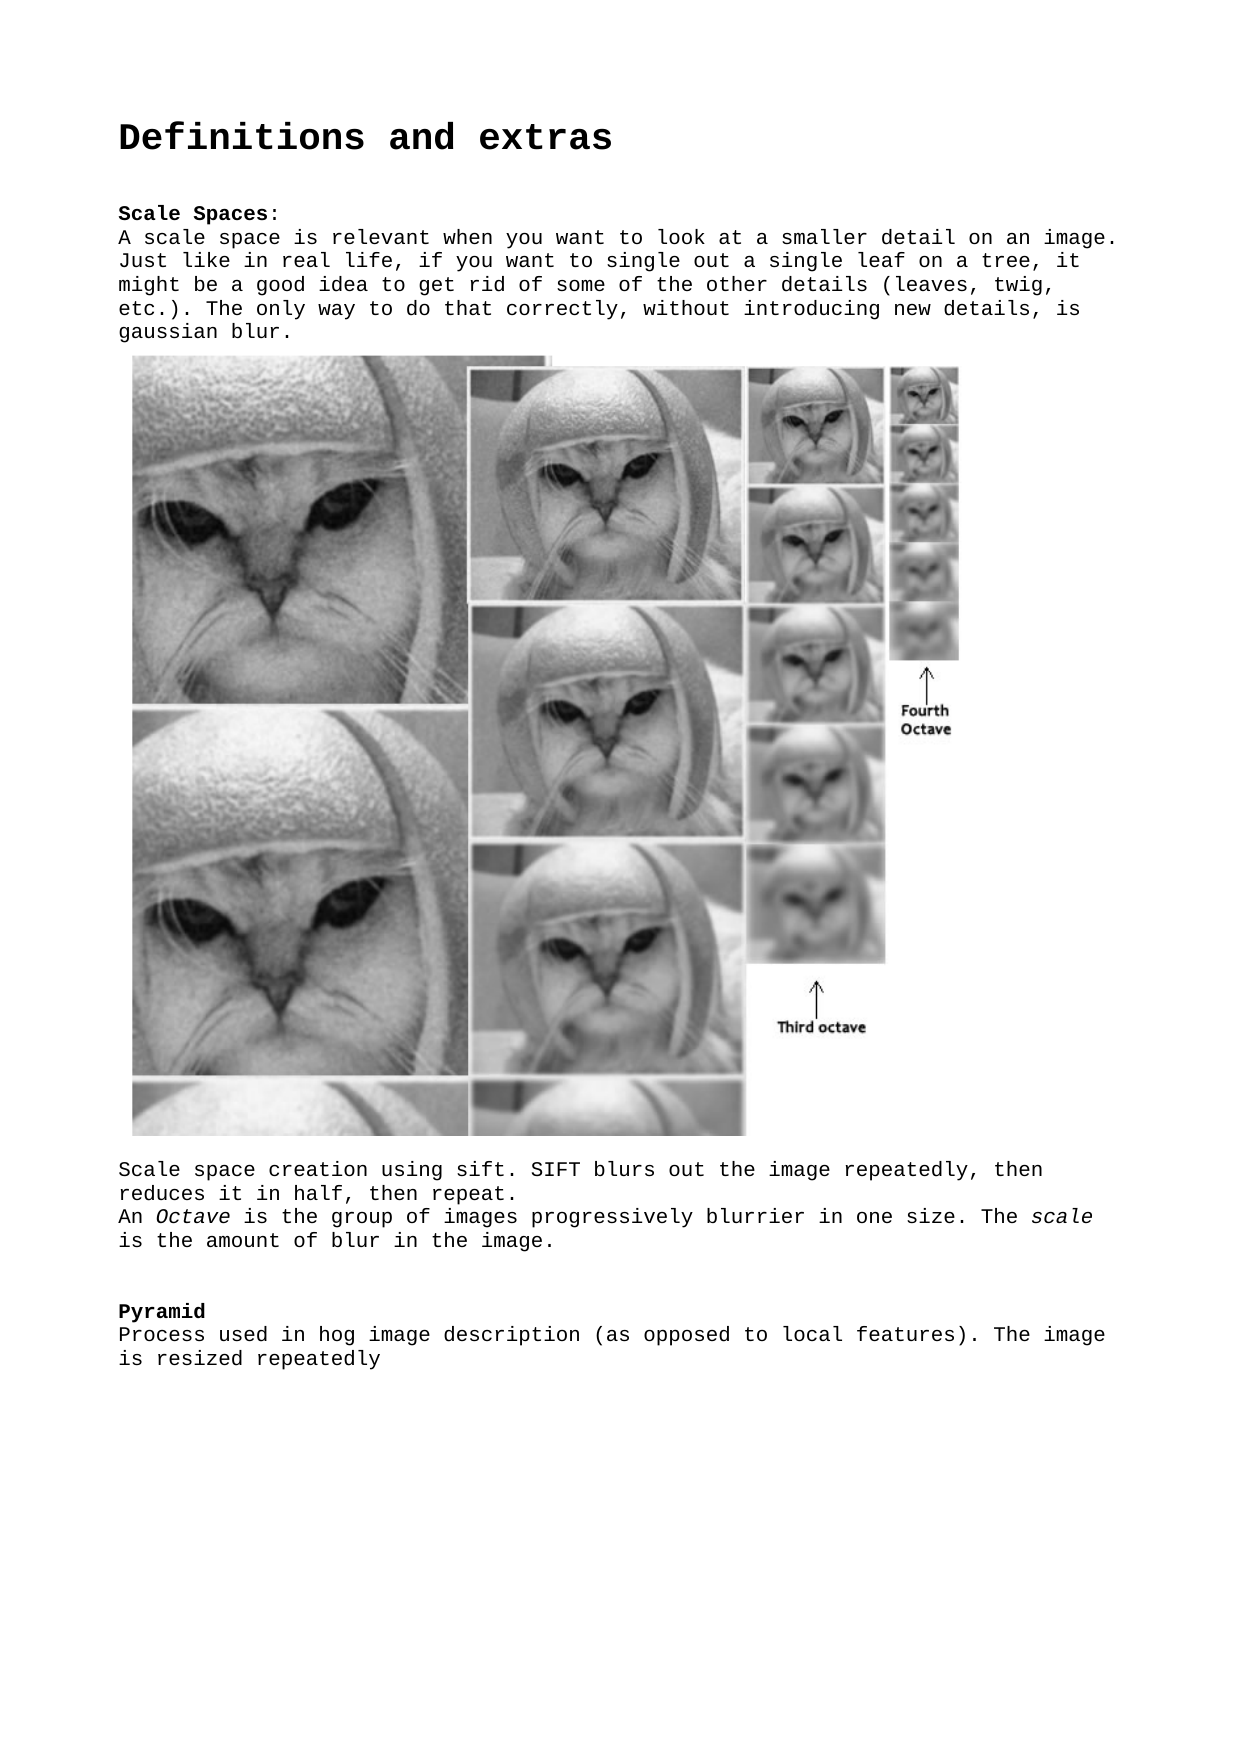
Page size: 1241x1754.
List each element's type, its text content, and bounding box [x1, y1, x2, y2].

text Process used in hog image description (as opposed to local features). The image is resized repeatedly [118, 1324, 1122, 1372]
text Scale Spaces: [118, 203, 1122, 227]
picture [118, 345, 1123, 1136]
text Scale space creation using sift. SIFT blurs out the image repeatedly, then reduces it in half, then repeat. [118, 1159, 1122, 1206]
text Definitions and extras [118, 118, 1122, 161]
text An Octave is the group of images progressively blurrier in one size. The scale is the amount of blur in the image. [118, 1206, 1122, 1253]
text Pyramid [118, 1301, 1122, 1324]
text A scale space is relevant when you want to look at a smaller detail on an image. Just like in real life, if you want to single out a single leaf on a tree, it might be a good idea to get rid of some of the other details (leaves, twig, etc.). The only way to do that correctly, without introducing new details, is gaussian blur. [118, 227, 1122, 345]
